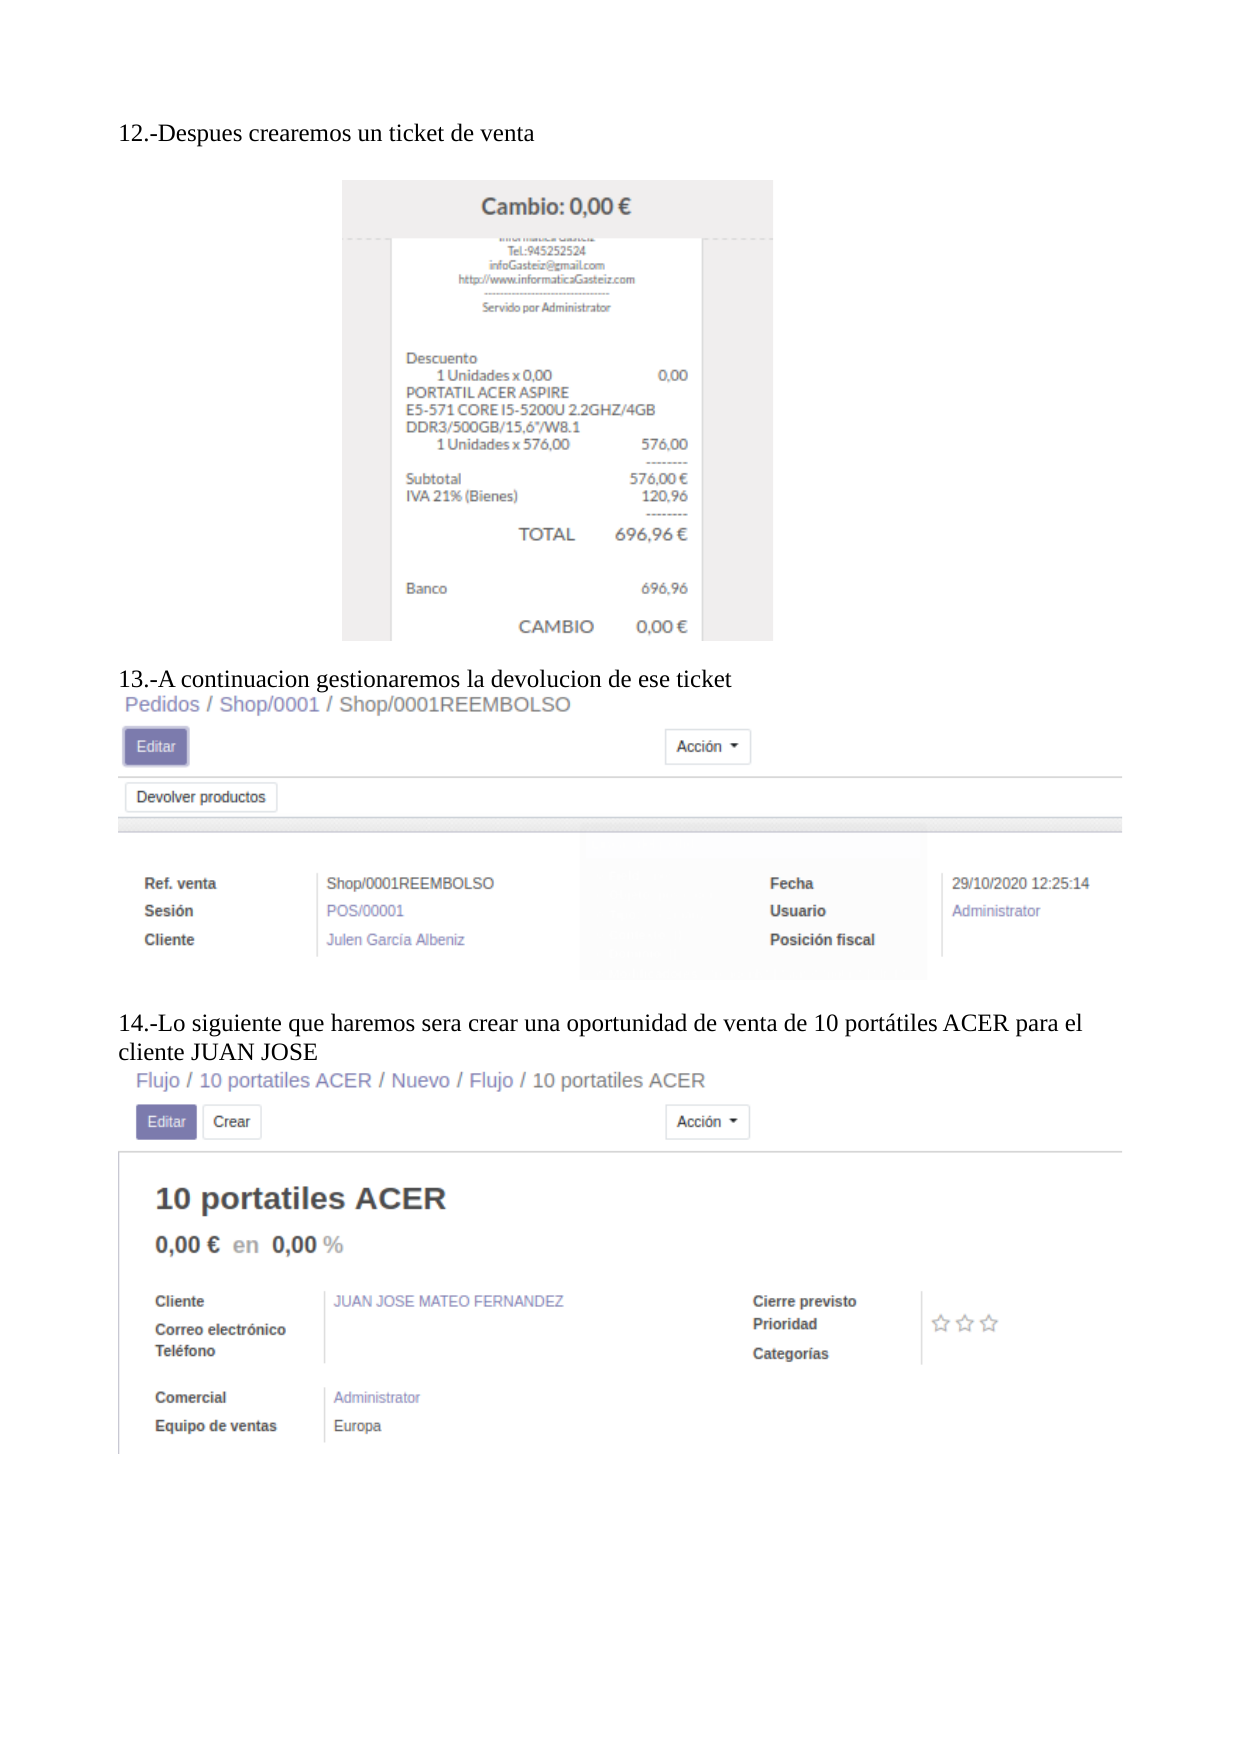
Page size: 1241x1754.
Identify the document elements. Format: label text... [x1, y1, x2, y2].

text 12.-Despues crearemos un ticket de venta [118, 118, 1122, 147]
picture [118, 693, 1123, 980]
picture [118, 1065, 1123, 1454]
picture [342, 180, 774, 641]
text 14.-Lo siguiente que haremos sera crear una oportunidad de venta de 10 portátiles ACER para el cliente JUAN JOSE [118, 1008, 1122, 1065]
text 13.-A continuacion gestionaremos la devolucion de ese ticket [118, 664, 1122, 693]
